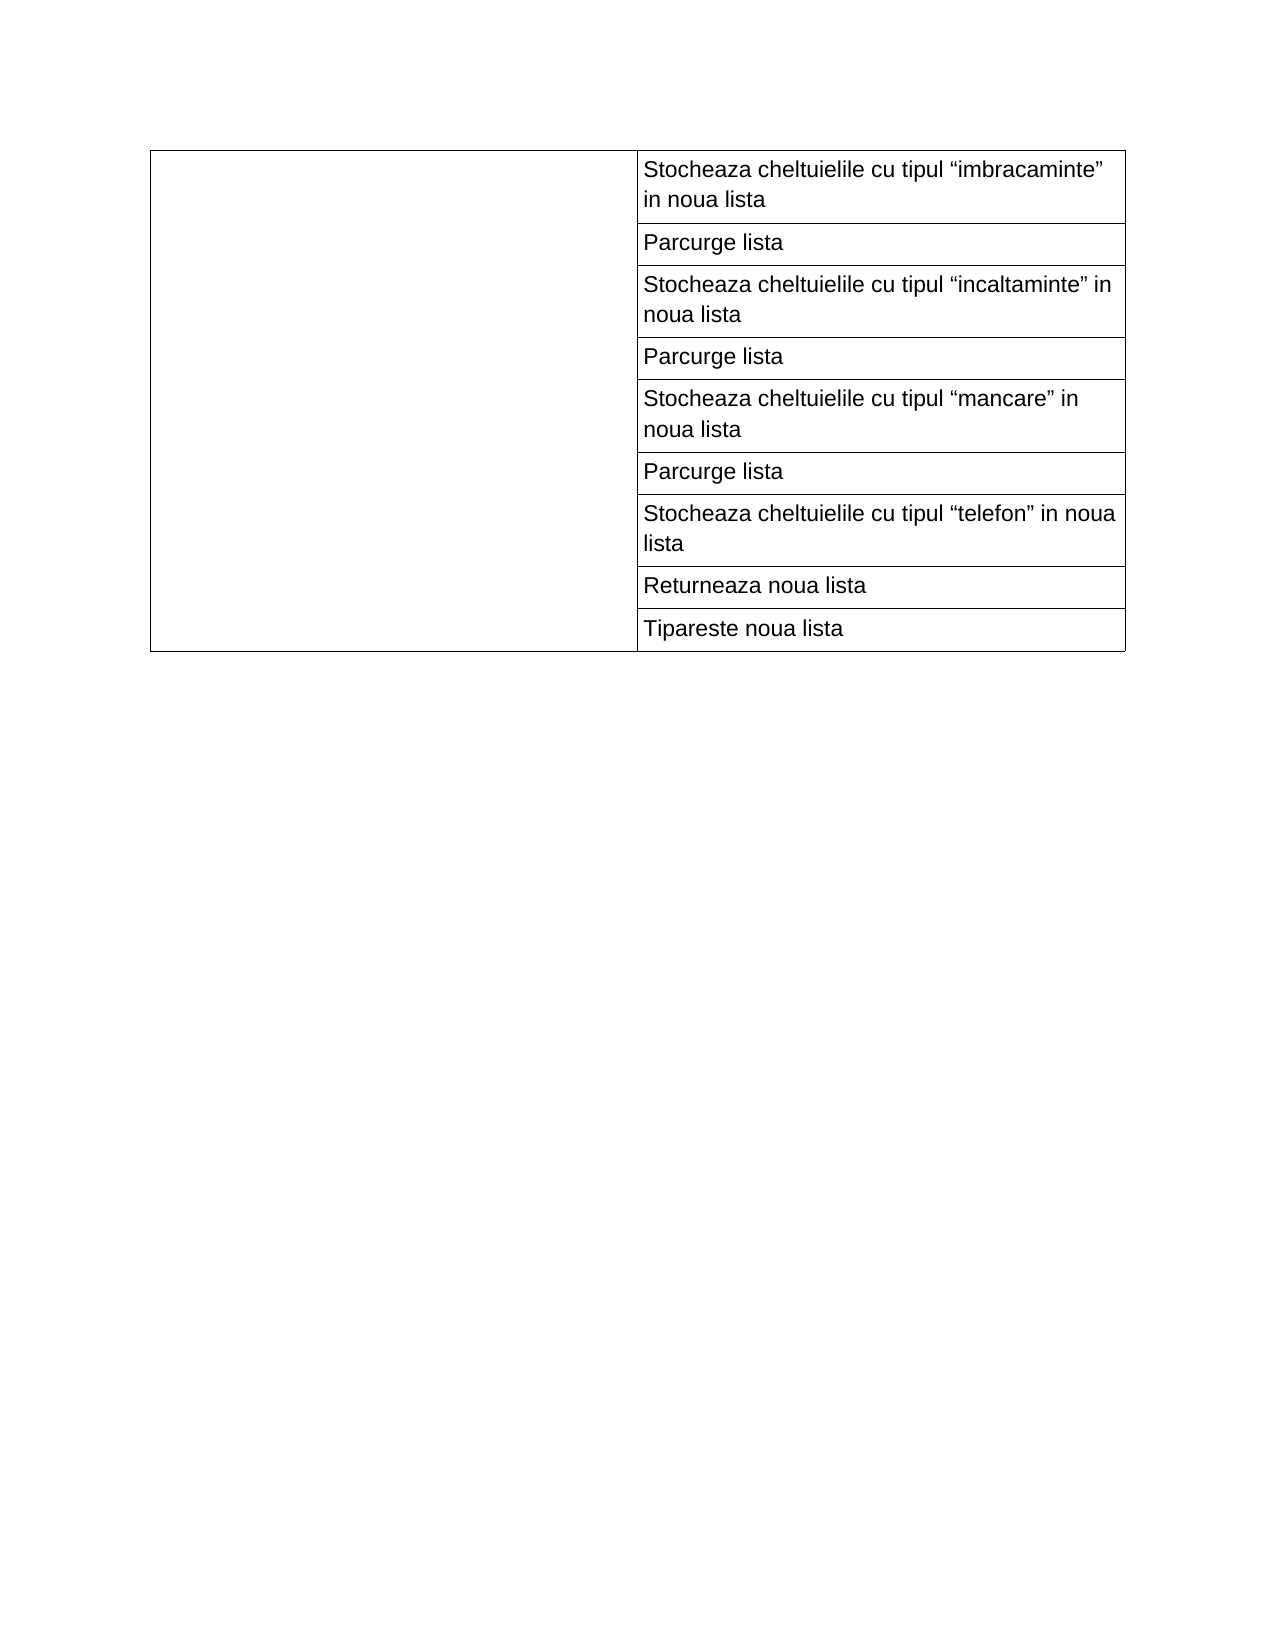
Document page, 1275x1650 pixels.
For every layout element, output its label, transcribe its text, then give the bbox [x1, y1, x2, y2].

table_cell Parcurge lista [638, 338, 1125, 379]
table_cell Stocheaza cheltuielile cu tipul “imbracaminte” in noua lista [638, 151, 1125, 222]
table_cell [151, 151, 637, 651]
table_cell Stocheaza cheltuielile cu tipul “mancare” in noua lista [638, 380, 1125, 452]
table_cell Parcurge lista [638, 453, 1125, 494]
table_cell Parcurge lista [638, 224, 1125, 264]
table_cell Tipareste noua lista [638, 609, 1125, 651]
table_cell Stocheaza cheltuielile cu tipul “telefon” in noua lista [638, 495, 1125, 566]
table_cell Stocheaza cheltuielile cu tipul “incaltaminte” in noua lista [638, 266, 1125, 337]
table_cell Returneaza noua lista [638, 567, 1125, 608]
